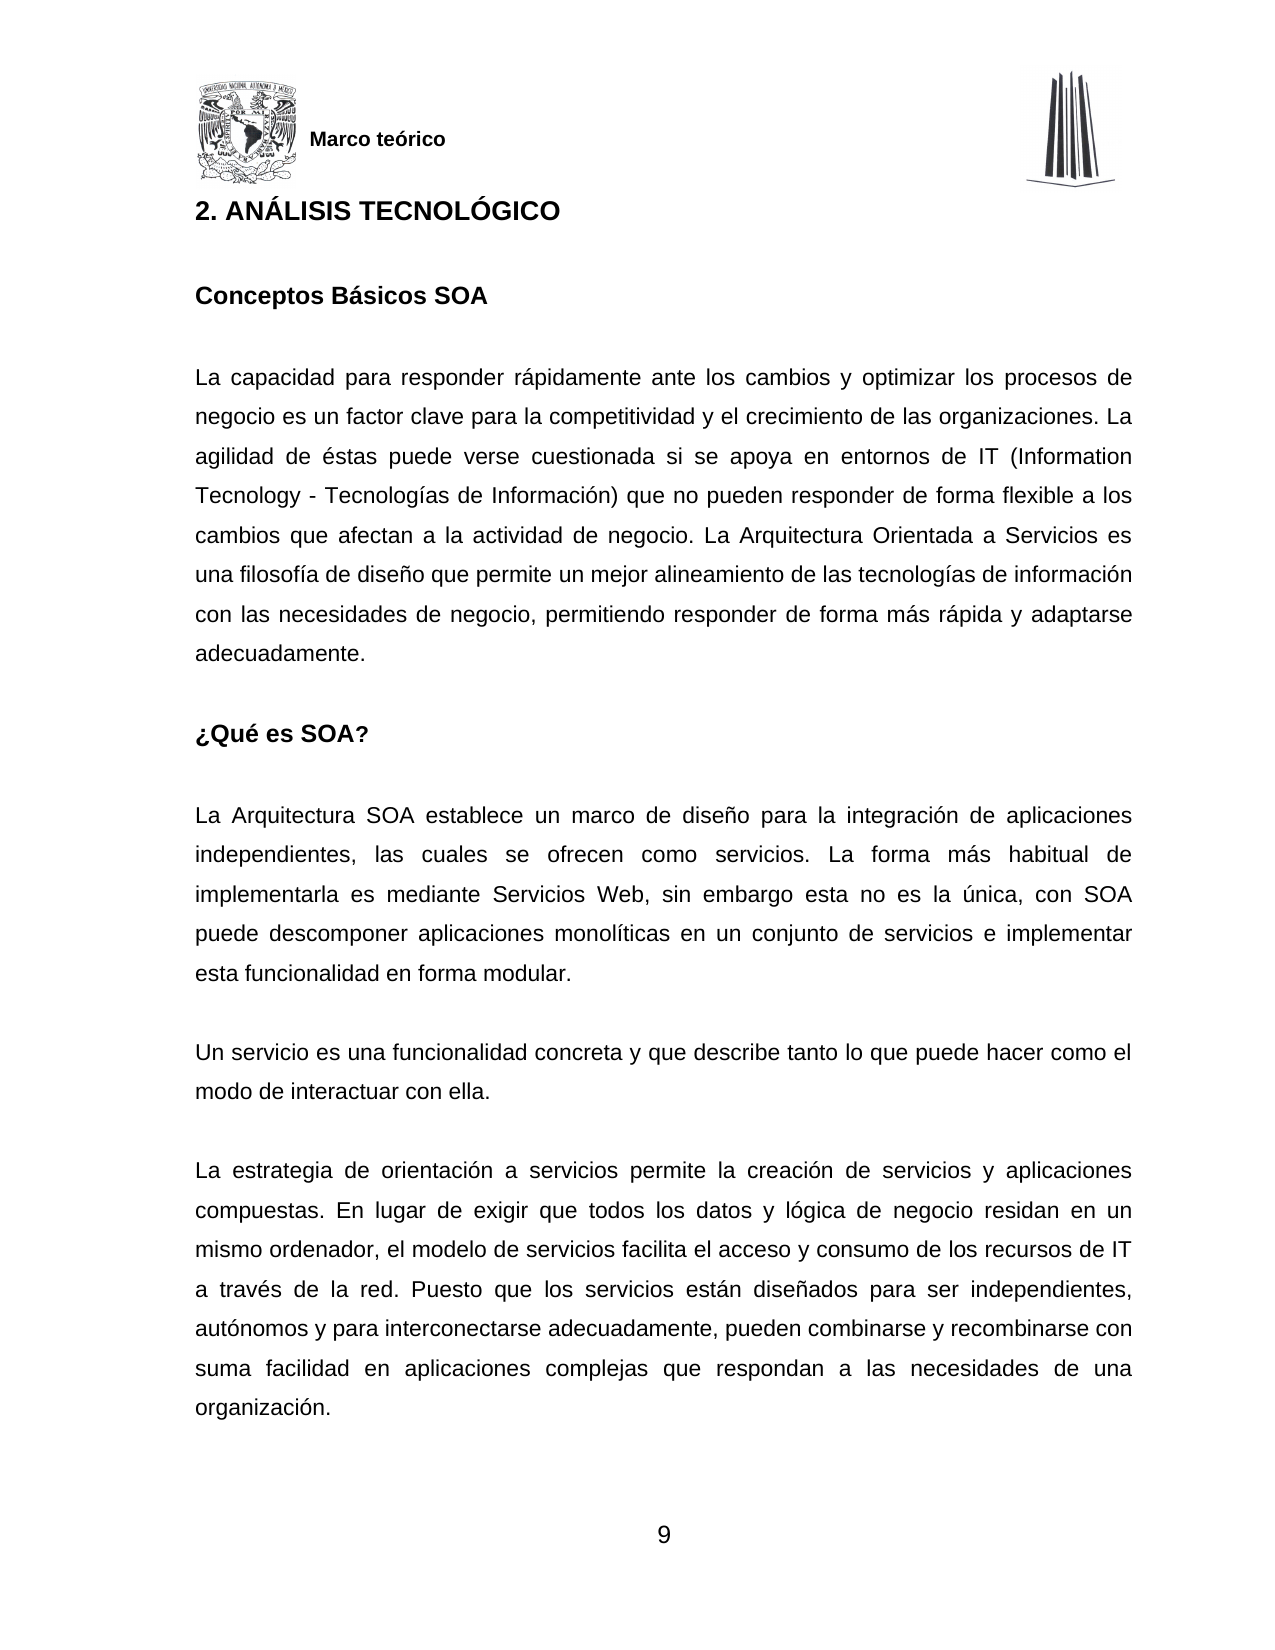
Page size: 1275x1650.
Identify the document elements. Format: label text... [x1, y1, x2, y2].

text ¿Qué es SOA? [195, 719, 1133, 748]
text Un servicio es una funcionalidad concreta y que describe tanto lo que puede hacer como el modo de interactuar con ella. [195, 1039, 1133, 1104]
text 2. Análisis Tecnológico [195, 195, 1133, 226]
text La capacidad para responder rápidamente ante los cambios y optimizar los procesos de negocio es un factor clave para la competitividad y el crecimiento de las organizaciones. La agilidad de éstas puede verse cuestionada si se apoya en entornos de IT (Information Tecnology - Tecnologías de Información) que no pueden responder de forma flexible a los cambios que afectan a la actividad de negocio. La Arquitectura Orientada a Servicios es una filosofía de diseño que permite un mejor alineamiento de las tecnologías de información con las necesidades de negocio, permitiendo responder de forma más rápida y adaptarse adecuadamente. [195, 364, 1133, 667]
list Conceptos Básicos SOA [195, 281, 1133, 310]
picture [1020, 65, 1122, 193]
text La Arquitectura SOA establece un marco de diseño para la integración de aplicaciones independientes, las cuales se ofrecen como servicios. La forma más habitual de implementarla es mediante Servicios Web, sin embargo esta no es la única, con SOA puede descomponer aplicaciones monolíticas en un conjunto de servicios e implementar esta funcionalidad en forma modular. [195, 802, 1133, 986]
text La estrategia de orientación a servicios permite la creación de servicios y aplicaciones compuestas. En lugar de exigir que todos los datos y lógica de negocio residan en un mismo ordenador, el modelo de servicios facilita el acceso y consumo de los recursos de IT a través de la red. Puesto que los servicios están diseñados para ser independientes, autónomos y para interconectarse adecuadamente, pueden combinarse y recombinarse con suma facilidad en aplicaciones complejas que respondan a las necesidades de una organización. [195, 1157, 1133, 1420]
